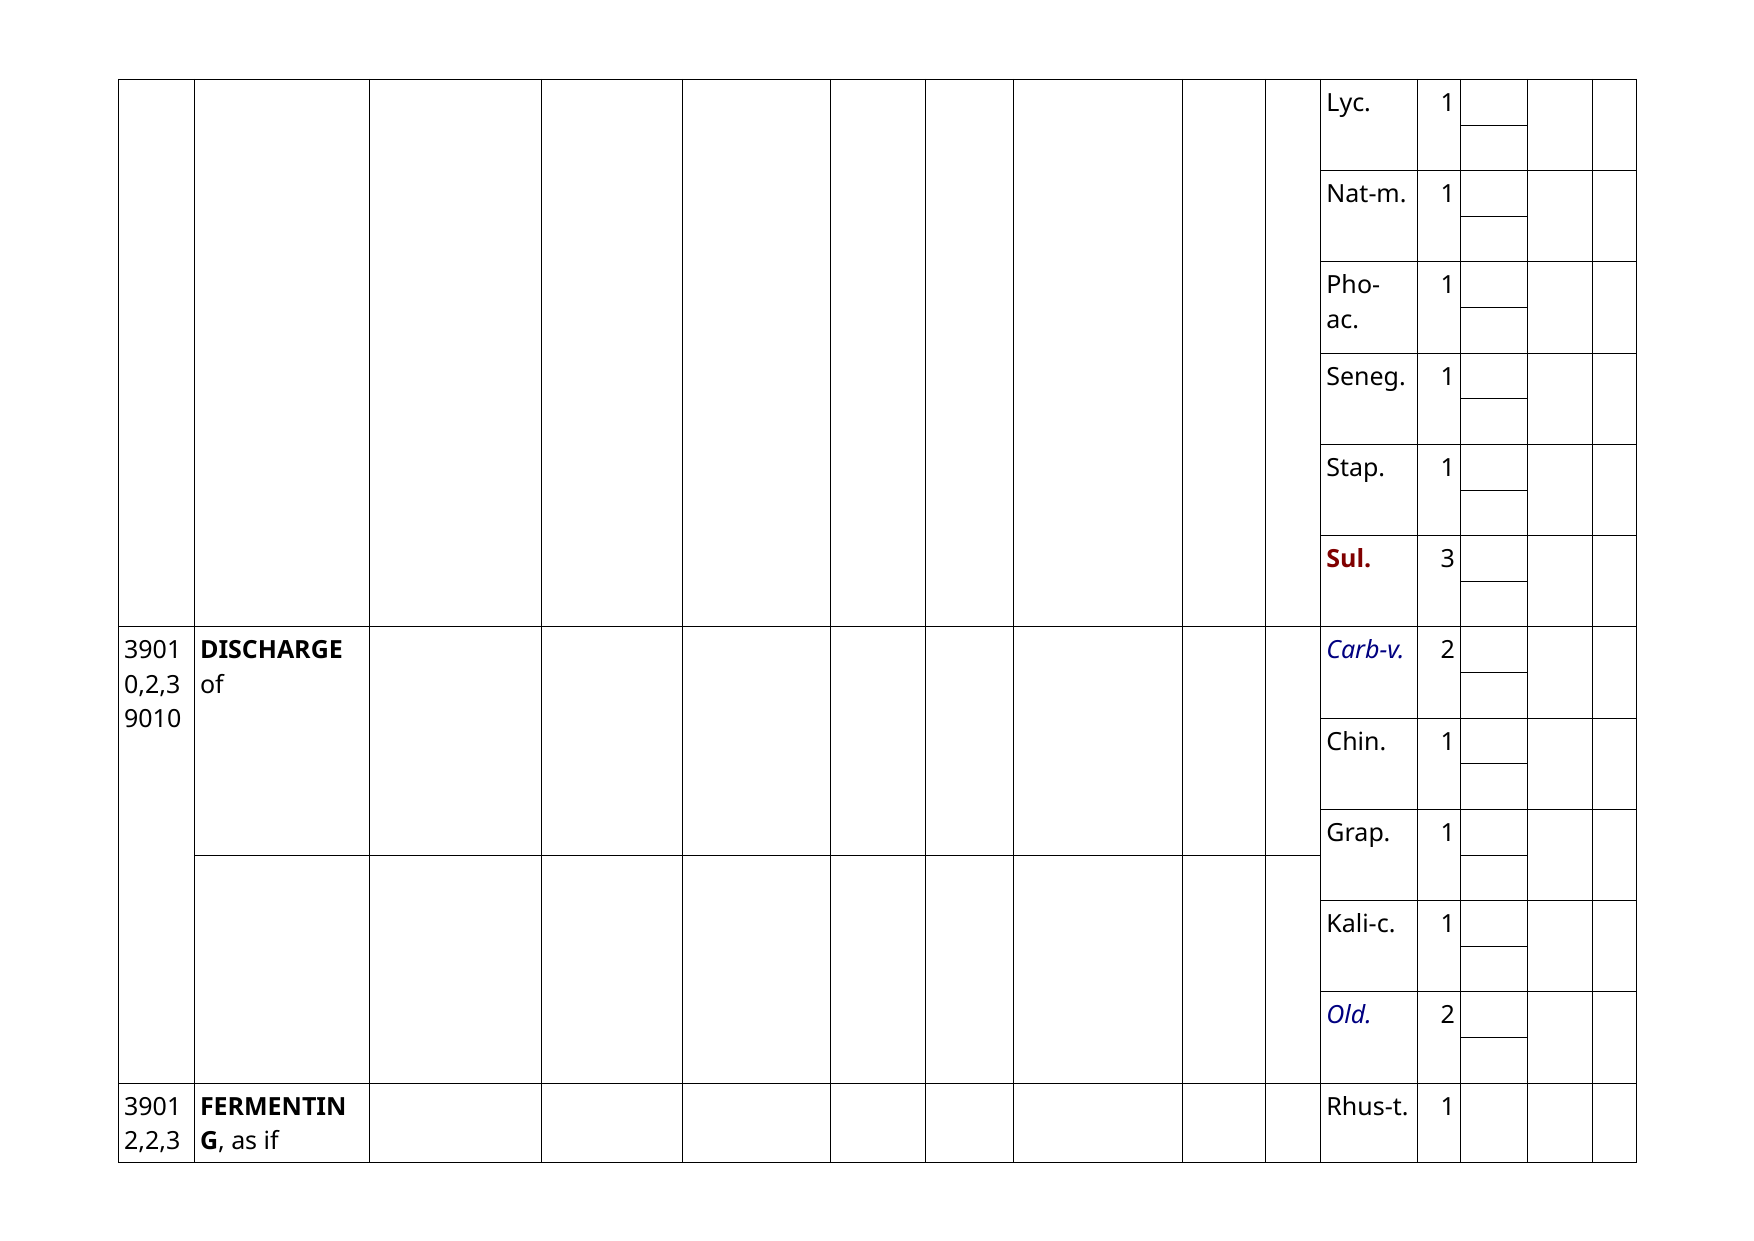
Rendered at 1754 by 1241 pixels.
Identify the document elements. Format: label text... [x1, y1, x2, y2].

table_cell 39012,2,3 [119, 1084, 194, 1162]
table_cell Nat-m. [1321, 171, 1417, 261]
table_cell [1014, 856, 1182, 1083]
table_cell [683, 627, 830, 854]
table_cell 1 [1418, 80, 1460, 170]
table_cell 1 [1418, 719, 1460, 809]
table_cell [926, 1084, 1013, 1162]
table_cell [1593, 810, 1636, 900]
table_cell [1461, 810, 1527, 854]
table_cell [1461, 80, 1527, 124]
table_cell [1528, 1084, 1592, 1162]
table_cell [1461, 171, 1527, 216]
table_cell [1528, 992, 1592, 1083]
table_cell [1461, 536, 1527, 581]
table_cell [1266, 80, 1320, 626]
table_cell [1593, 719, 1636, 809]
table_cell 3 [1418, 536, 1460, 626]
table_cell [1528, 80, 1592, 170]
table_cell Rhus-t. [1321, 1084, 1417, 1162]
table_cell Carb-v. [1321, 627, 1417, 718]
table_cell [1461, 947, 1527, 991]
table_cell 39010,2,39010 [119, 627, 194, 1083]
table_cell [1528, 719, 1592, 809]
table_cell [542, 1084, 682, 1162]
table_cell [1528, 901, 1592, 991]
table_cell fermenting, as if [195, 1084, 369, 1162]
table_cell [1461, 491, 1527, 535]
table_cell [831, 80, 925, 626]
table_cell [1461, 1084, 1527, 1162]
table_cell Stap. [1321, 445, 1417, 535]
table_cell [1593, 262, 1636, 353]
table_cell Grap. [1321, 810, 1417, 900]
table_cell [1593, 80, 1636, 170]
table_cell [683, 1084, 830, 1162]
table_cell [1461, 399, 1527, 444]
table_cell 1 [1418, 171, 1460, 261]
table_cell 2 [1418, 992, 1460, 1083]
table_cell [1461, 126, 1527, 170]
table_cell [1461, 901, 1527, 946]
table_cell [1593, 627, 1636, 718]
table_cell [1461, 1038, 1527, 1083]
table_cell [1461, 582, 1527, 626]
table_cell [1014, 1084, 1182, 1162]
table_cell 1 [1418, 901, 1460, 991]
table_cell [1461, 262, 1527, 307]
table_cell [1593, 1084, 1636, 1162]
table_cell [1528, 171, 1592, 261]
table_cell [1461, 673, 1527, 718]
table_cell [1014, 627, 1182, 854]
table_cell [195, 80, 369, 626]
table_cell 1 [1418, 354, 1460, 444]
table_cell [1593, 536, 1636, 626]
table_cell [370, 856, 541, 1083]
table_cell [1014, 80, 1182, 626]
table_cell [1528, 262, 1592, 353]
table_cell [542, 627, 682, 854]
table_cell 2 [1418, 627, 1460, 718]
table_cell Seneg. [1321, 354, 1417, 444]
table_cell [831, 627, 925, 854]
table_cell [119, 80, 194, 626]
table_cell Old. [1321, 992, 1417, 1083]
table_cell [926, 627, 1013, 854]
table_cell [1528, 354, 1592, 444]
table_cell [831, 856, 925, 1083]
table_cell [1461, 764, 1527, 809]
table_cell [926, 856, 1013, 1083]
table_cell [1183, 1084, 1265, 1162]
table_cell [1183, 856, 1265, 1083]
table_cell [1593, 992, 1636, 1083]
table_cell [1266, 627, 1320, 854]
table_cell Chin. [1321, 719, 1417, 809]
table_cell Kali-c. [1321, 901, 1417, 991]
table_cell [1266, 1084, 1320, 1162]
table_cell 1 [1418, 810, 1460, 900]
table_cell [1461, 217, 1527, 261]
table_cell [1266, 856, 1320, 1083]
table_cell [1461, 627, 1527, 672]
table_cell [1528, 445, 1592, 535]
table_cell [1461, 719, 1527, 763]
table_cell [683, 856, 830, 1083]
table_cell [1461, 308, 1527, 353]
table_cell [1461, 856, 1527, 900]
table_cell [1461, 354, 1527, 398]
table_cell [370, 1084, 541, 1162]
table_cell Sul. [1321, 536, 1417, 626]
table_cell [1183, 80, 1265, 626]
table_cell 1 [1418, 262, 1460, 353]
table_cell [1528, 810, 1592, 900]
table_cell [926, 80, 1013, 626]
table_cell Lyc. [1321, 80, 1417, 170]
table_cell [683, 80, 830, 626]
table_cell [1593, 171, 1636, 261]
table_cell 1 [1418, 445, 1460, 535]
table_cell 1 [1418, 1084, 1460, 1162]
table_cell [542, 80, 682, 626]
table_cell [1461, 992, 1527, 1037]
table_cell discharge of [195, 627, 369, 854]
table_cell [370, 627, 541, 854]
table_cell [1183, 627, 1265, 854]
table_cell [370, 80, 541, 626]
table_cell [1461, 445, 1527, 489]
table_cell [1593, 901, 1636, 991]
table_cell [1528, 536, 1592, 626]
table_cell Pho-ac. [1321, 262, 1417, 353]
table_cell [1593, 445, 1636, 535]
table_cell [542, 856, 682, 1083]
table_cell [1593, 354, 1636, 444]
table_cell [195, 856, 369, 1083]
table_cell [1528, 627, 1592, 718]
table_cell [831, 1084, 925, 1162]
